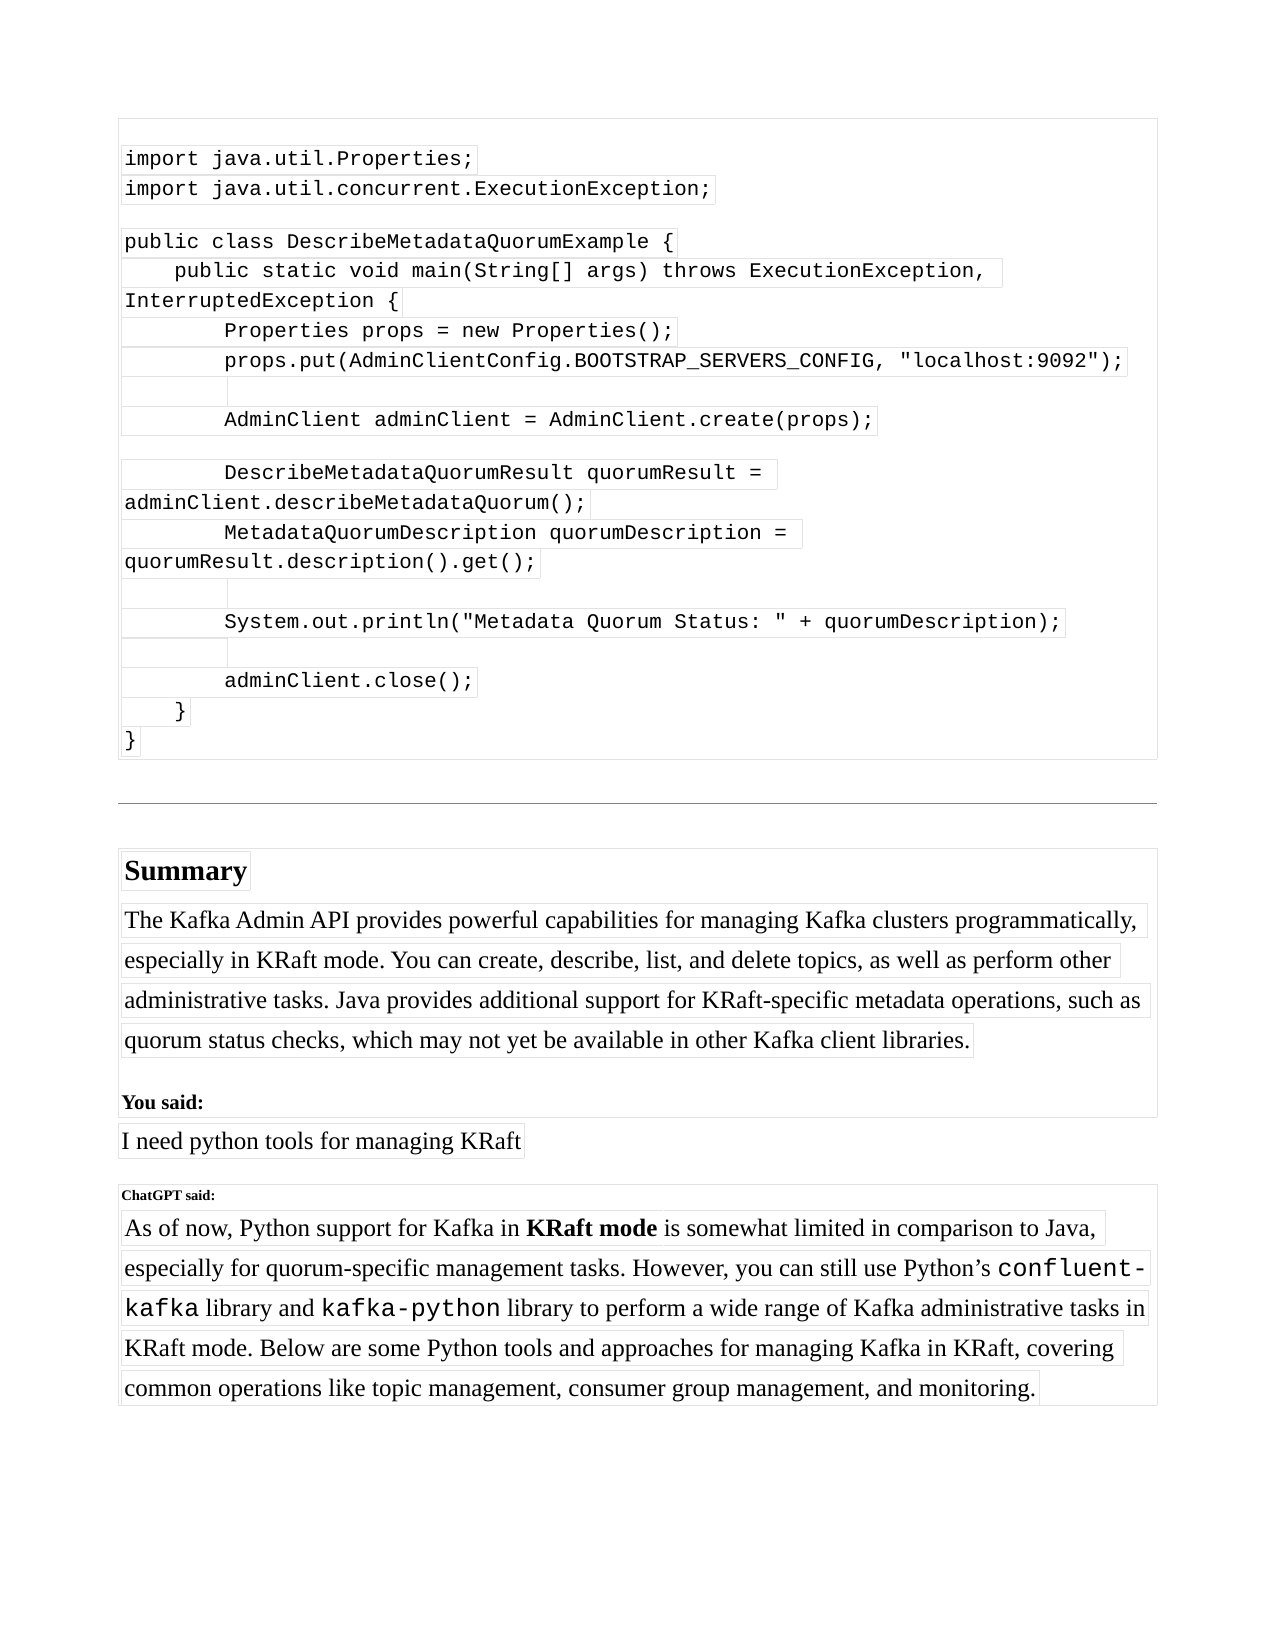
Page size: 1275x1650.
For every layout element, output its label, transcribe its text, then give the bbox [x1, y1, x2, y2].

text System.out.println("Metadata Quorum Status: " + quorumDescription); [228, 605, 1157, 637]
subtitle ChatGPT said: [119, 1185, 1157, 1204]
text public static void main(String[] args) throws ExecutionException, InterruptedException { [122, 259, 1002, 287]
text props.put(AdminClientConfig.BOOTSTRAP_SERVERS_CONFIG, "localhost:9092"); [122, 348, 1127, 376]
text public static void main(String[] args) throws ExecutionException, InterruptedException { [403, 254, 1157, 314]
text The Kafka Admin API provides powerful capabilities for managing Kafka clusters programmatically, especially in KRaft mode. You can create, describe, list, and delete topics, as well as perform other administrative tasks. Java provides additional support for KRaft-specific metadata operations, such as quorum status checks, which may not yet be available in other Kafka client libraries. [119, 899, 1157, 1057]
text MetadataQuorumDescription quorumDescription = quorumResult.description().get(); [122, 520, 802, 548]
text adminClient.close(); [228, 664, 1157, 694]
text Properties props = new Properties(); [122, 318, 677, 343]
text public static void main(String[] args) throws ExecutionException, InterruptedException { [122, 288, 402, 314]
subtitle You said: [119, 1087, 1157, 1117]
text [191, 694, 1157, 723]
text I need python tools for managing KRaft [119, 1124, 524, 1158]
text import java.util.Properties; [119, 142, 1157, 171]
text import java.util.concurrent.ExecutionException; [478, 171, 1157, 204]
text } [122, 698, 190, 723]
text System.out.println("Metadata Quorum Status: " + quorumDescription); [122, 609, 1065, 637]
text DescribeMetadataQuorumResult quorumResult = adminClient.describeMetadataQuorum(); [119, 456, 1157, 516]
subtitle Summary [119, 849, 1157, 890]
text } [119, 723, 1157, 759]
text Properties props = new Properties(); [403, 314, 1157, 343]
text AdminClient adminClient = AdminClient.create(props); [122, 407, 877, 435]
text As of now, Python support for Kafka in KRaft mode is somewhat limited in comparison to Java, especially for quorum-specific management tasks. However, you can still use Python’s confluent-kafka library and kafka-python library to perform a wide range of Kafka administrative tasks in KRaft mode. Below are some Python tools and approaches for managing Kafka in KRaft, covering common operations like topic management, consumer group management, and monitoring. [119, 1207, 1157, 1405]
text MetadataQuorumDescription quorumDescription = quorumResult.description().get(); [122, 549, 540, 578]
text public class DescribeMetadataQuorumExample { [119, 225, 1157, 254]
text AdminClient adminClient = AdminClient.create(props); [228, 403, 1157, 436]
text import java.util.concurrent.ExecutionException; [122, 176, 715, 204]
text MetadataQuorumDescription quorumDescription = quorumResult.description().get(); [541, 516, 1157, 578]
text [525, 1123, 1157, 1158]
text props.put(AdminClientConfig.BOOTSTRAP_SERVERS_CONFIG, "localhost:9092"); [678, 343, 1157, 376]
text adminClient.close(); [122, 668, 477, 694]
